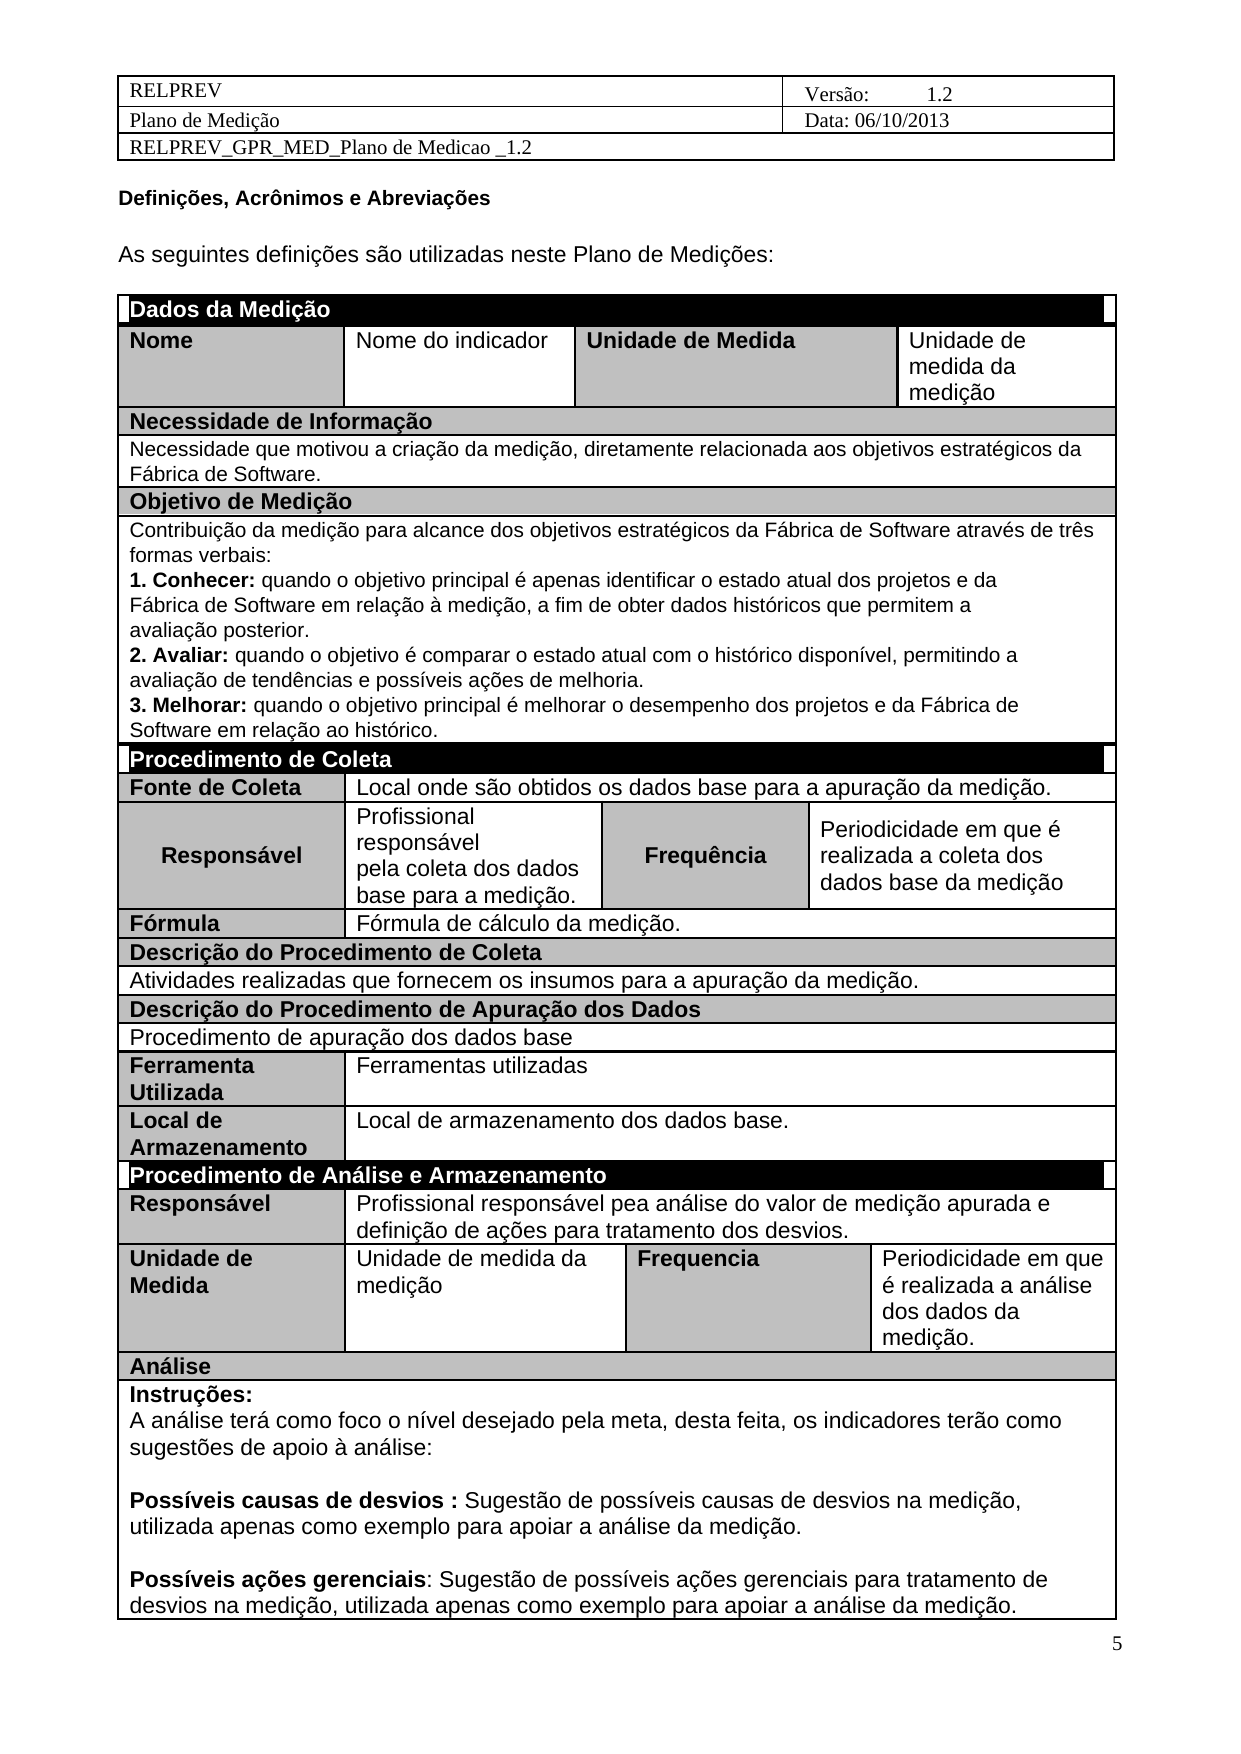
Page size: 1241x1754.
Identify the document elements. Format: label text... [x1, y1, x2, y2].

table_cell Unidade de Medida [576, 327, 896, 406]
table_cell Responsável [119, 803, 344, 908]
table_cell Objetivo de Medição [119, 488, 1115, 514]
table_cell Local de Armazenamento [119, 1107, 344, 1160]
table_cell Periodicidade em que é realizada a coleta dos dados base da medição [810, 803, 1115, 908]
table_cell Necessidade que motivou a criação da medição, diretamente relacionada aos objetivos estratégicos da Fábrica de Software. [119, 436, 1115, 486]
table_cell Unidade de medida da medição [899, 327, 1115, 406]
table_cell Local de armazenamento dos dados base. [346, 1107, 1115, 1160]
subtitle Definições, Acrônimos e Abreviações [118, 184, 1122, 209]
table_cell Responsável [119, 1190, 344, 1243]
table_cell Análise [119, 1353, 1115, 1379]
table_cell Unidade de Medida [119, 1245, 344, 1351]
table_cell Fórmula de cálculo da medição. [346, 910, 1115, 937]
table_cell Nome do indicador [345, 327, 574, 406]
table_cell Frequencia [627, 1245, 870, 1351]
table_cell Unidade de medida da medição [346, 1245, 625, 1351]
table_cell Fórmula [119, 910, 344, 937]
table_cell Atividades realizadas que fornecem os insumos para a apuração da medição. [119, 967, 1115, 993]
table_cell Descrição do Procedimento de Apuração dos Dados [119, 996, 1115, 1022]
text As seguintes definições são utilizadas neste Plano de Medições: [118, 241, 1122, 267]
table_cell Frequência [603, 803, 808, 908]
table_cell Contribuição da medição para alcance dos objetivos estratégicos da Fábrica de Software através de três formas verbais: 1. Conhecer: quando o objetivo principal é apenas identificar o estado atual dos projetos e da Fábrica de Software em relação à medição, a fim de obter dados históricos que permitem a avaliação posterior. 2. Avaliar: quando o objetivo é comparar o estado atual com o histórico disponível, permitindo a avaliação de tendências e possíveis ações de melhoria. 3. Melhorar: quando o objetivo principal é melhorar o desempenho dos projetos e da Fábrica de Software em relação ao histórico. [119, 517, 1115, 742]
table_cell Ferramentas utilizadas [346, 1053, 1115, 1105]
table_cell Nome [119, 327, 343, 406]
table_cell Procedimento de apuração dos dados base [119, 1024, 1115, 1050]
table_cell Necessidade de Informação [119, 408, 1115, 434]
table_cell Instruções: A análise terá como foco o nível desejado pela meta, desta feita, os indicadores terão como sugestões de apoio à análise: Possíveis causas de desvios : Sugestão de possíveis causas de desvios na medição, utilizada apenas como exemplo para apoiar a análise da medição. Possíveis ações gerenciais: Sugestão de possíveis ações gerenciais para tratamento de desvios na medição, utilizada apenas como exemplo para apoiar a análise da medição. [119, 1381, 1115, 1618]
table_cell Descrição do Procedimento de Coleta [119, 939, 1115, 965]
table_cell Profissional responsável pela coleta dos dados base para a medição. [346, 803, 601, 908]
table_cell Local onde são obtidos os dados base para a apuração da medição. [346, 774, 1115, 801]
table_cell Periodicidade em que é realizada a análise dos dados da medição. [872, 1245, 1115, 1351]
table_cell Ferramenta Utilizada [119, 1053, 344, 1105]
table_cell Profissional responsável pea análise do valor de medição apurada e definição de ações para tratamento dos desvios. [346, 1190, 1115, 1243]
table_cell Fonte de Coleta [119, 774, 344, 801]
